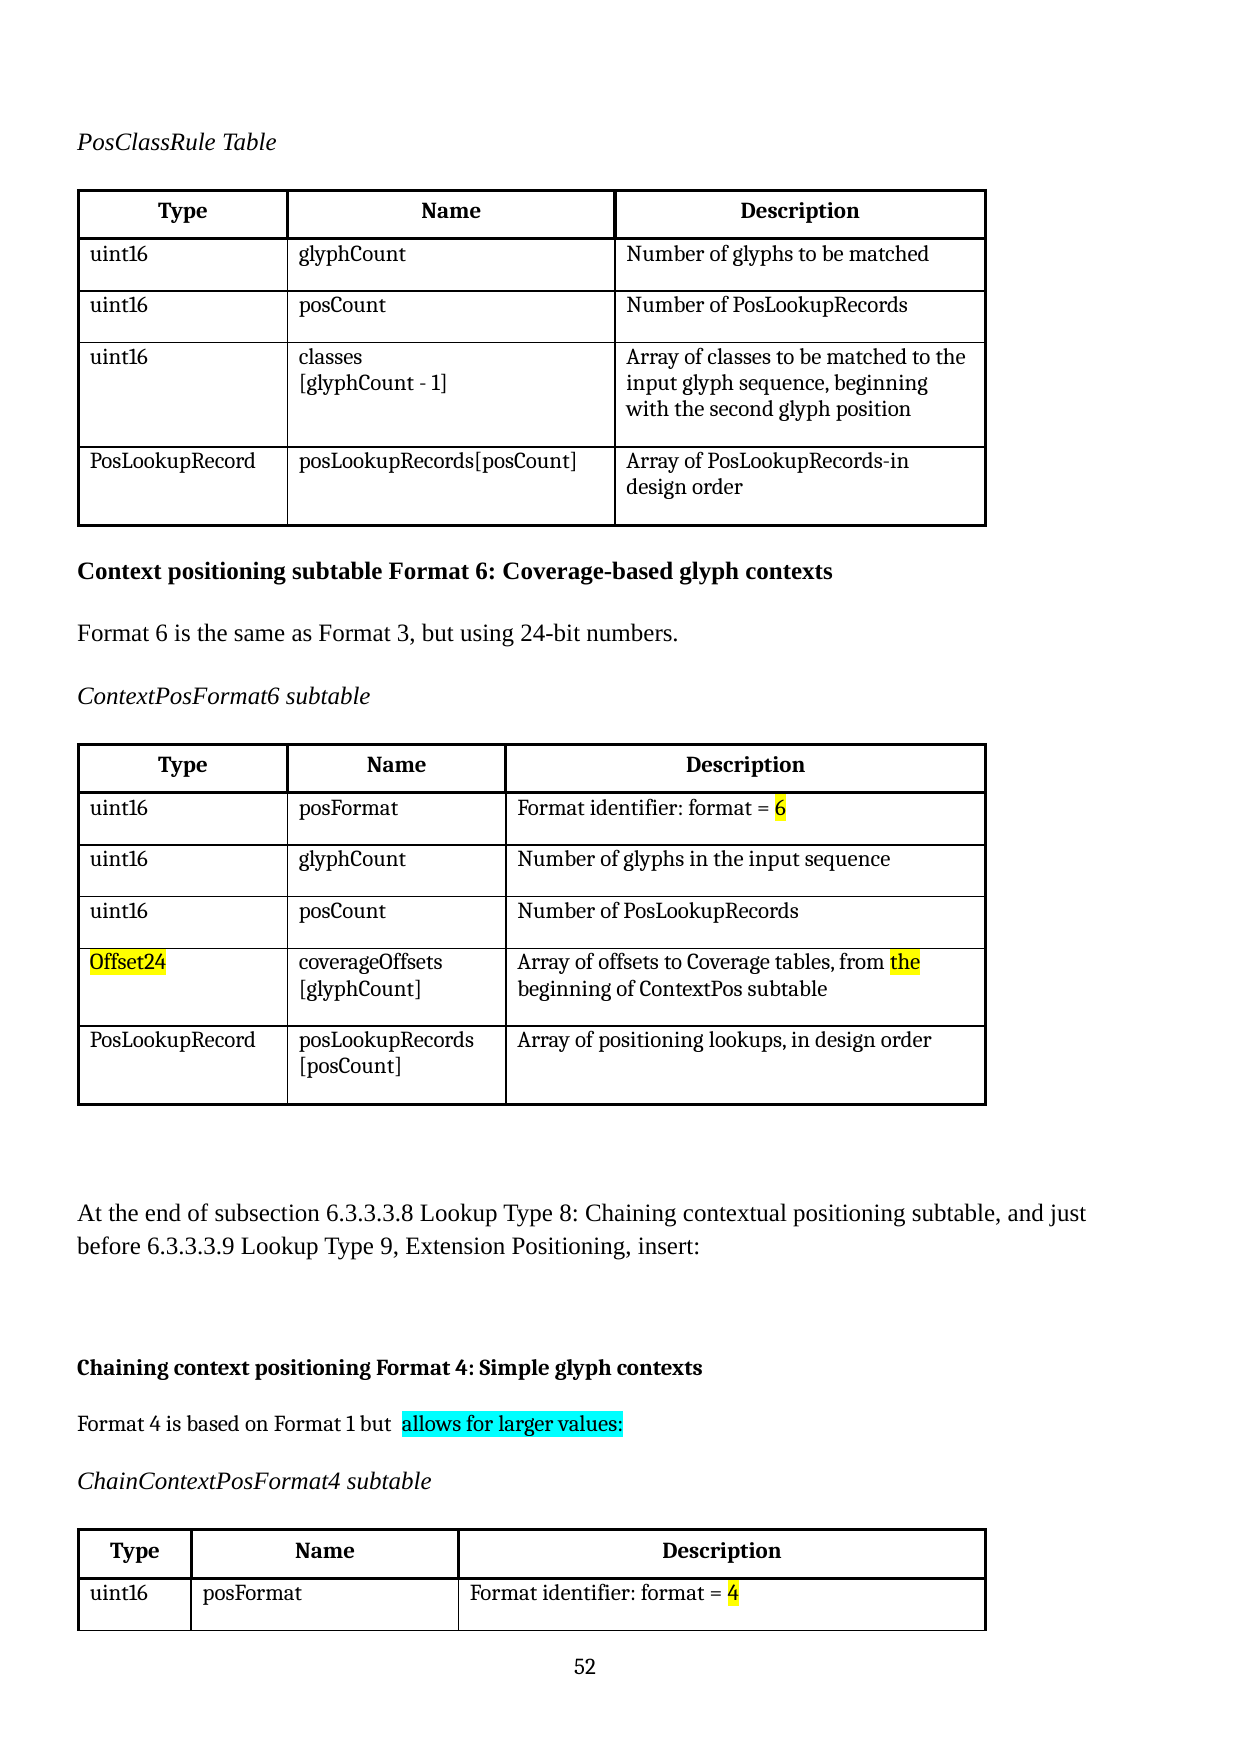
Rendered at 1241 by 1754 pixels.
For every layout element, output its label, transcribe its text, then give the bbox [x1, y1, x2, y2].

text ContextPosFormat6 subtable [77, 681, 1093, 709]
table_header Description [617, 192, 984, 237]
table_cell classes [glyphCount - 1] [288, 343, 614, 446]
table_cell glyphCount [288, 240, 614, 290]
table_cell uint16 [80, 846, 287, 896]
table_header Name [193, 1531, 457, 1577]
table_header Description [507, 746, 984, 791]
table_cell posCount [288, 292, 614, 342]
table_cell posLookupRecords [posCount] [288, 1027, 505, 1103]
text At the end of subsection 6.3.3.3.8 Lookup Type 8: Chaining contextual positioning subtable, and just before 6.3.3.3.9 Lookup Type 9, Extension Positioning, insert: [77, 1198, 1093, 1259]
table_cell uint16 [80, 1580, 190, 1630]
table_cell uint16 [80, 897, 287, 947]
table_cell posCount [288, 897, 505, 947]
table_cell Number of PosLookupRecords [507, 897, 984, 947]
table_cell Number of PosLookupRecords [616, 292, 984, 342]
table_cell Array of classes to be matched to the input glyph sequence, beginning with the second glyph position [616, 343, 984, 446]
table_cell PosLookupRecord [80, 1027, 287, 1103]
table_cell uint16 [80, 343, 287, 446]
table_cell Array of PosLookupRecords-in design order [616, 448, 984, 524]
text PosClassRule Table [77, 127, 1093, 156]
table_cell posFormat [288, 794, 505, 844]
table_cell Number of glyphs in the input sequence [507, 846, 984, 896]
text ChainContextPosFormat4 subtable [77, 1466, 1093, 1495]
table_header Type [80, 192, 286, 237]
table_header Name [289, 746, 504, 791]
table_header Description [460, 1531, 984, 1577]
table_header Name [289, 192, 613, 237]
text Context positioning subtable Format 6: Coverage-based glyph contexts [77, 556, 1093, 585]
table_cell glyphCount [288, 846, 505, 896]
table_cell PosLookupRecord [80, 448, 287, 524]
table_cell Format identifier: format = 6 [507, 794, 984, 844]
table_cell uint16 [80, 794, 287, 844]
table_header Type [80, 1531, 190, 1577]
table_cell uint16 [80, 240, 287, 290]
text Format 6 is the same as Format 3, but using 24-bit numbers. [77, 618, 1093, 647]
table_cell Format identifier: format = 4 [459, 1580, 984, 1630]
table_cell posFormat [192, 1580, 458, 1630]
table_cell posLookupRecords[posCount] [288, 448, 614, 524]
text Chaining context positioning Format 4: Simple glyph contexts [77, 1355, 1093, 1381]
table_cell Number of glyphs to be matched [616, 240, 984, 290]
table_header Type [80, 746, 286, 791]
table_cell uint16 [80, 292, 287, 342]
table_cell coverageOffsets [glyphCount] [288, 949, 505, 1025]
table_cell Offset24 [80, 949, 287, 1025]
table_cell Array of positioning lookups, in design order [507, 1027, 984, 1103]
table_cell Array of offsets to Coverage tables, from the beginning of ContextPos subtable [507, 949, 984, 1025]
text Format 4 is based on Format 1 but allows for larger values: [77, 1411, 1093, 1437]
